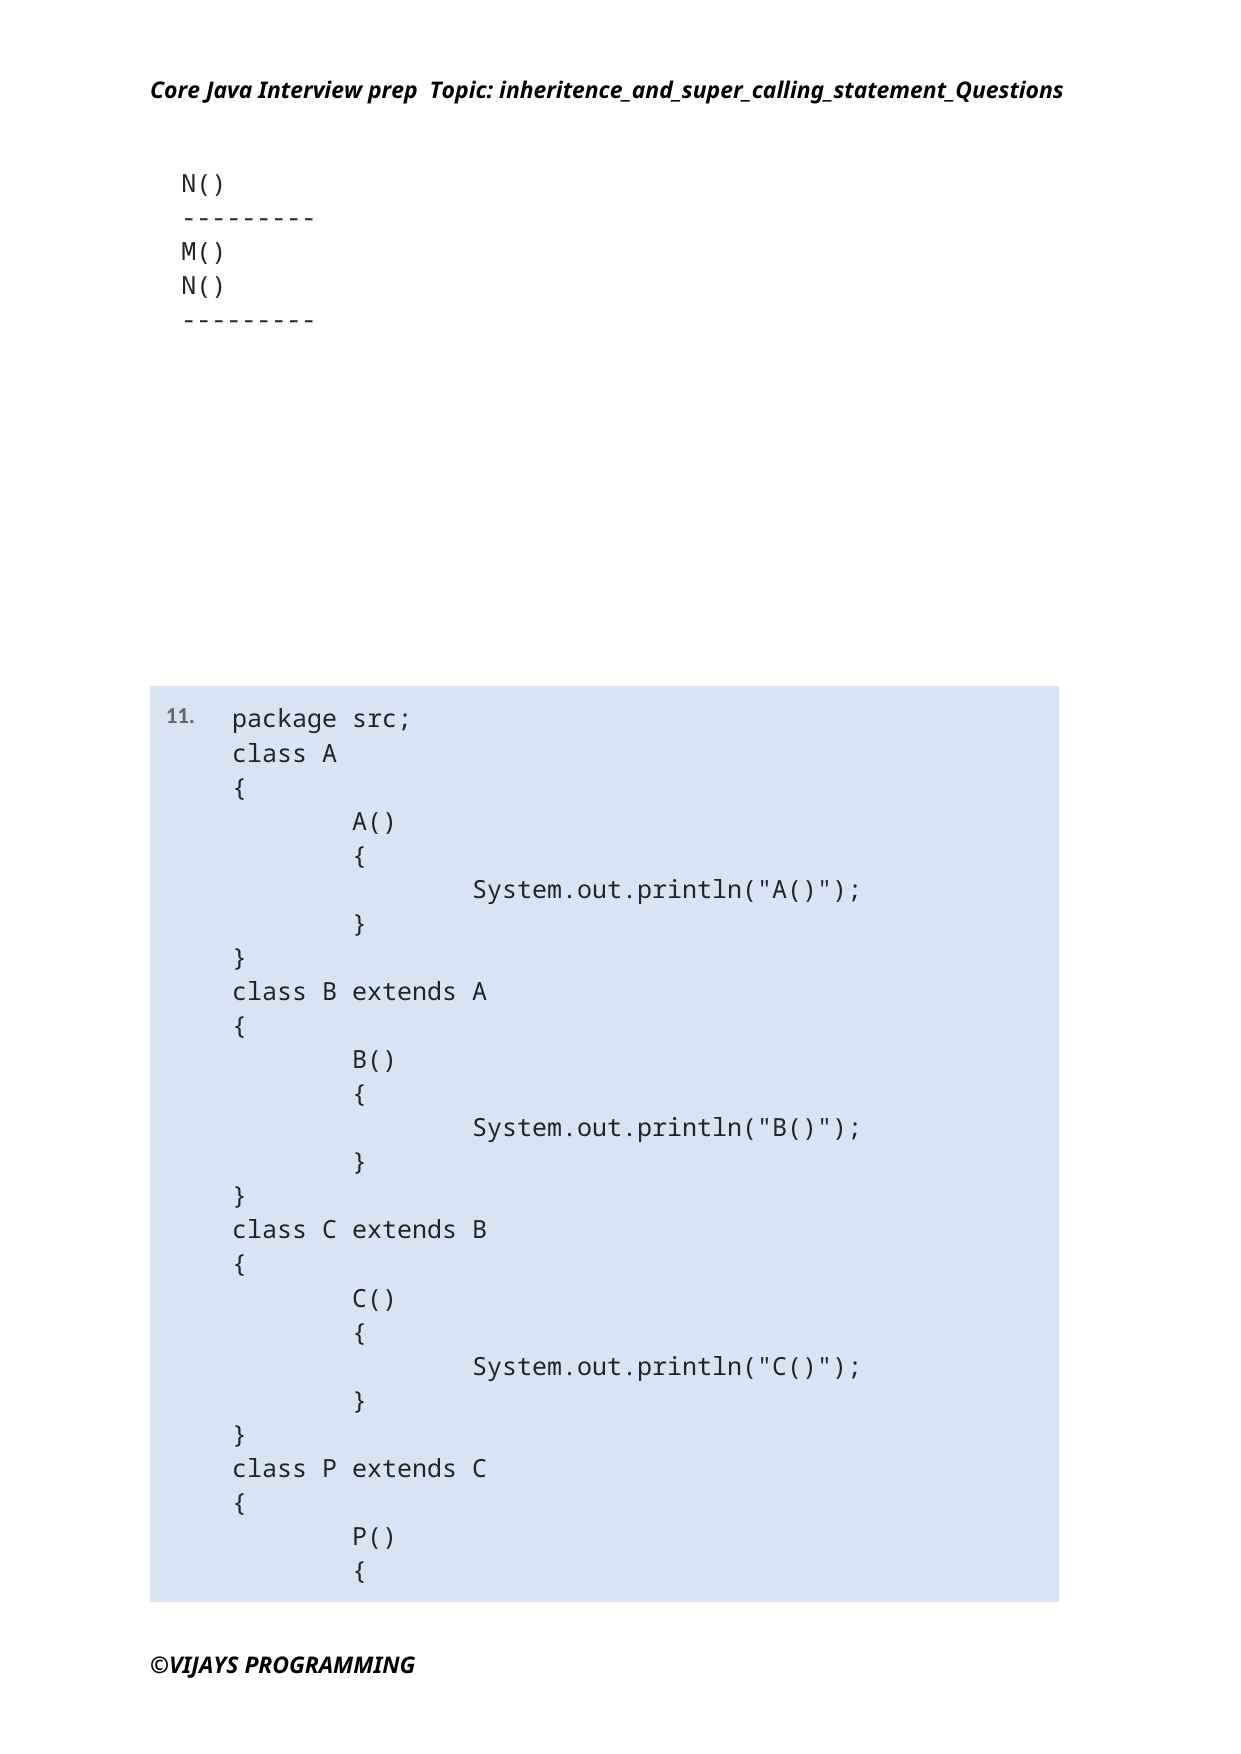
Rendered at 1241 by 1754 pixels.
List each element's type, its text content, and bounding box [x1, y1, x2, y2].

table_header 11. [150, 686, 216, 1602]
table_cell [150, 150, 1090, 685]
table_header [1060, 686, 1090, 1602]
table_header package src; class A { A() { System.out.println("A()"); } } class B extends A { B() { System.out.println("B()"); } } class C extends B { C() { System.out.println("C()"); } } class P extends C { P() { [216, 686, 1059, 1602]
table_header [181, 438, 429, 506]
table_header [181, 506, 250, 574]
table_header N() --------- M() N() --------- [181, 166, 319, 438]
